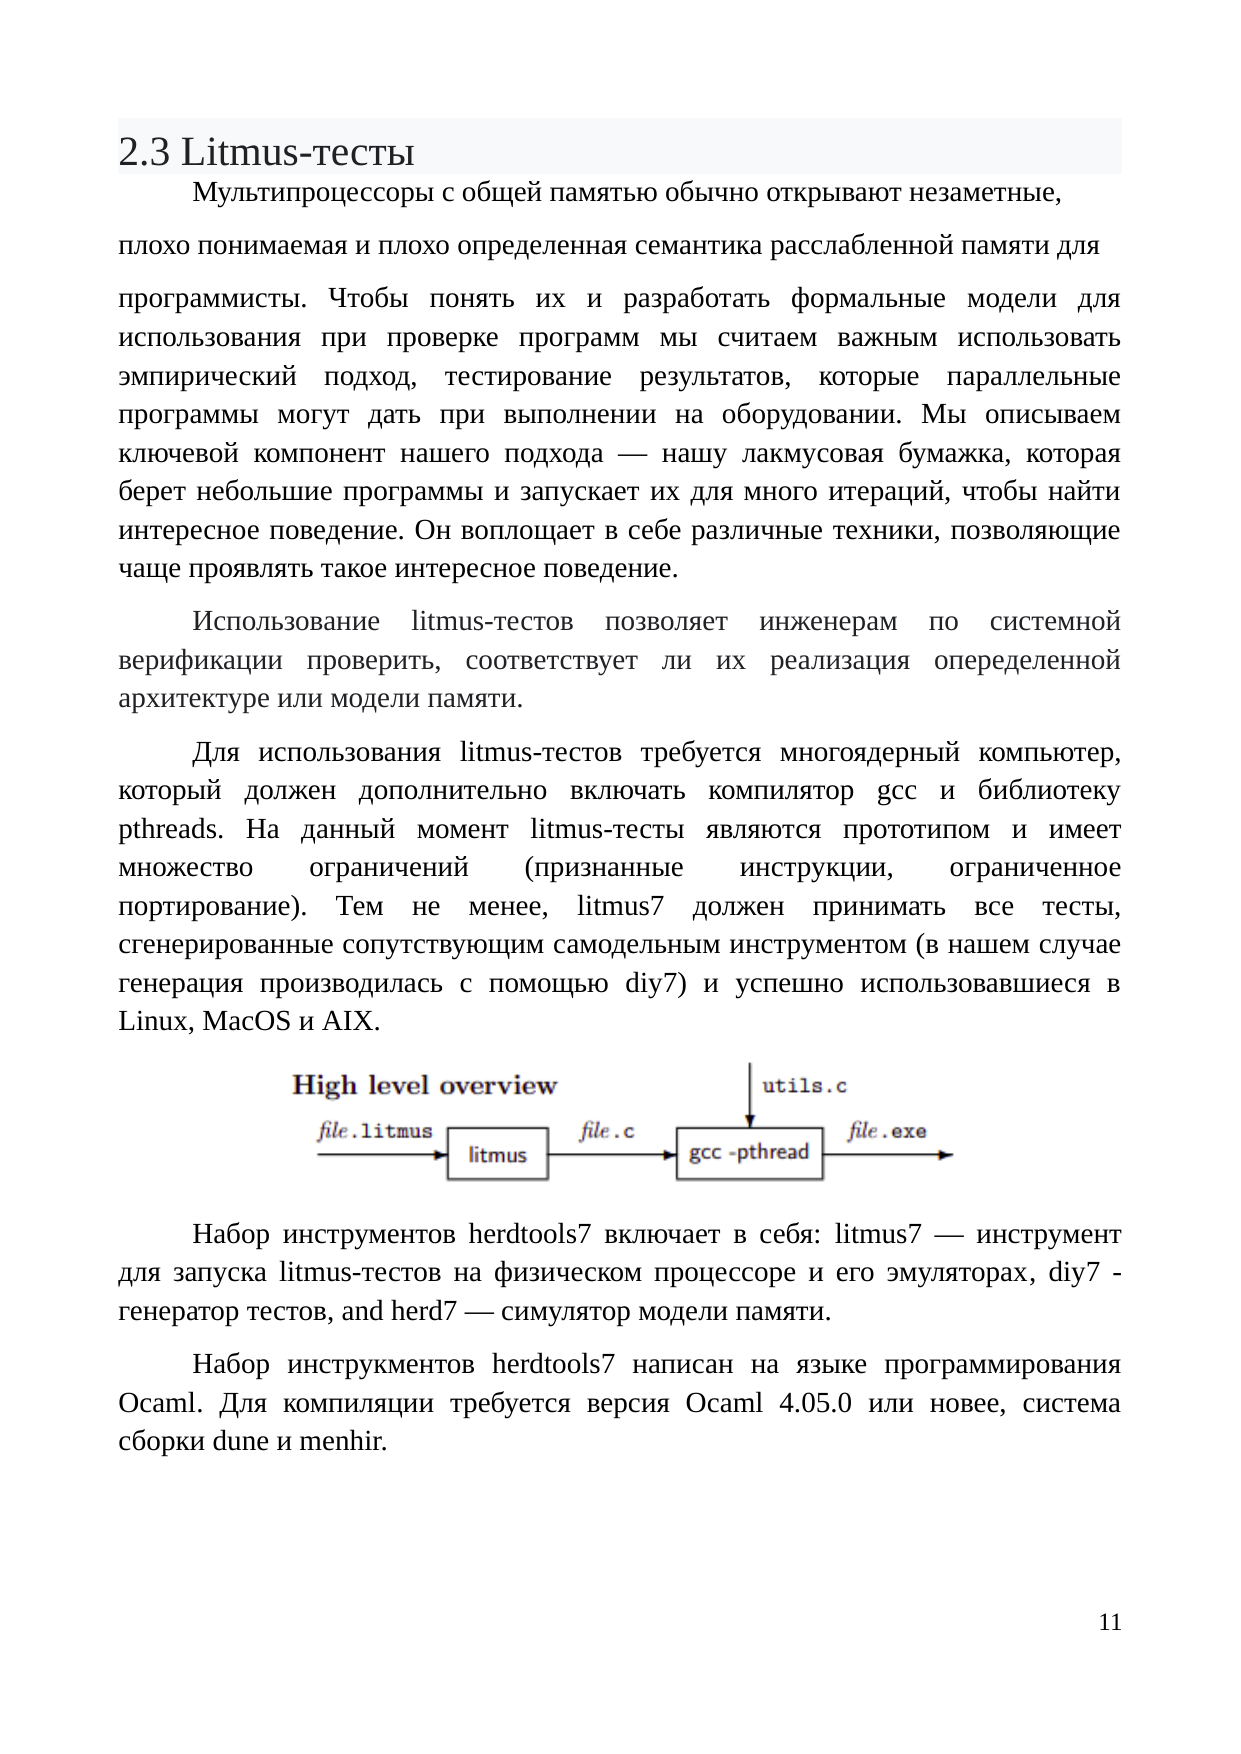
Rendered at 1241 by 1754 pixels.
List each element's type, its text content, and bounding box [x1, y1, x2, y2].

text 2.3 Litmus-тесты [118, 118, 1122, 174]
text Использование litmus-тестов позволяет инженерам по системной верификации проверить, соответствует ли их реализация опеределенной архитектуре или модели памяти. [118, 603, 1122, 714]
text плохо понимаемая и плохо определенная семантика расслабленной памяти для [118, 227, 1122, 261]
text Мультипроцессоры с общей памятью обычно открывают незаметные, [118, 174, 1122, 208]
text Набор инструкментов herdtools7 написан на языке программирования Ocaml. Для компиляции требуется версия Ocaml 4.05.0 или новее, система сборки dune и menhir. [118, 1346, 1122, 1457]
text Набор инструментов herdtools7 включает в себя: litmus7 — инструмент для запуска litmus-тестов на физическом процессоре и его эмуляторах, diy7 - генератор тестов, and herd7 — симулятор модели памяти. [118, 1216, 1122, 1327]
text программисты. Чтобы понять их и разработать формальные модели для использования при проверке программ мы считаем важным использовать эмпирический подход, тестирование результатов, которые параллельные программы могут дать при выполнении на оборудовании. Мы описываем ключевой компонент нашего подхода — нашу лакмусовая бумажка, которая берет небольшие программы и запускает их для много итераций, чтобы найти интересное поведение. Он воплощает в себе различные техники, позволяющие чаще проявлять такое интересное поведение. [118, 281, 1122, 584]
text Для использования litmus-тестов требуется многоядерный компьютер, который должен дополнительно включать компилятор gcc и библиотеку pthreads. На данный момент litmus-тесты являются прототипом и имеет множество ограничений (признанные инструкции, ограниченное портирование). Тем не менее, litmus7 должен принимать все тесты, сгенерированные сопутствующим самодельным инструментом (в нашем случае генерация производилась с помощью diy7) и успешно использовавшиеся в Linux, MacOS и AIX. [118, 734, 1122, 1037]
picture [276, 1056, 964, 1194]
